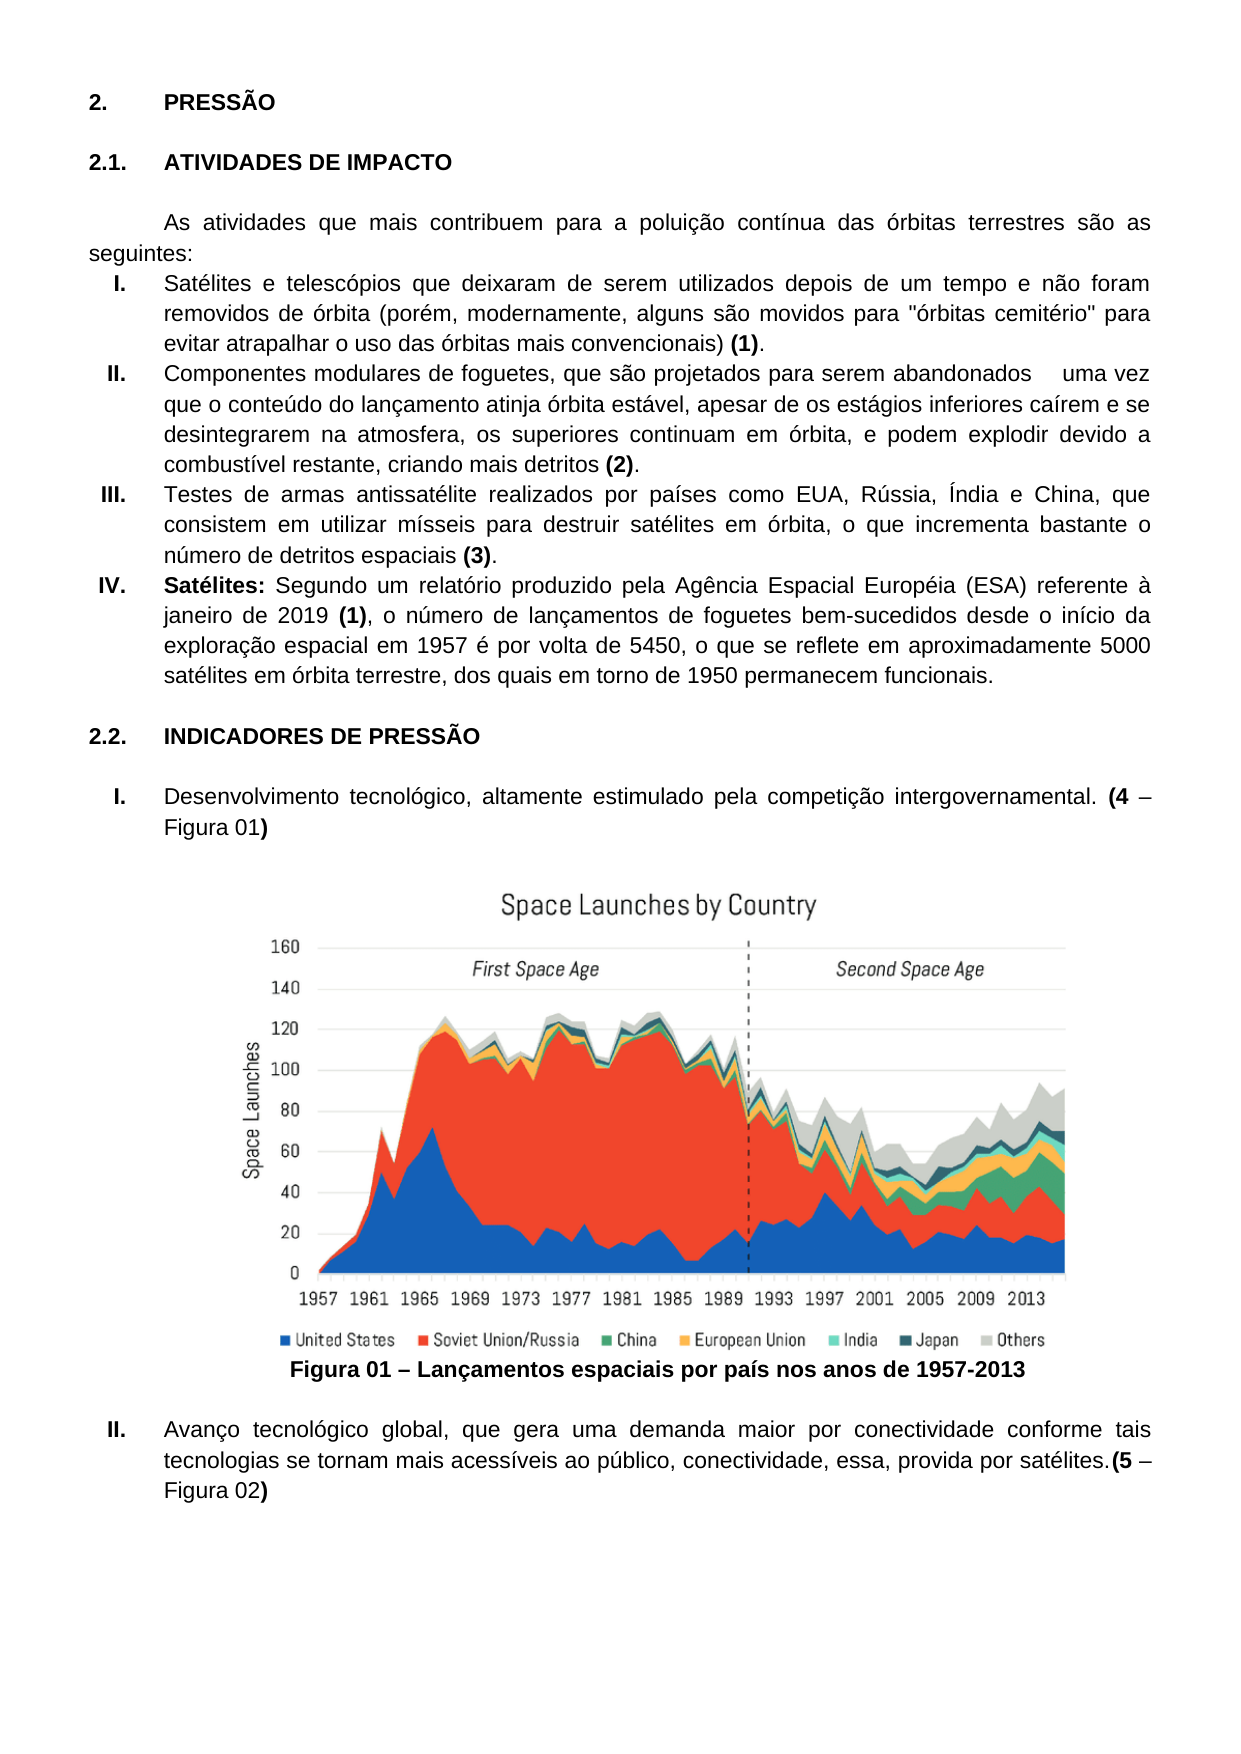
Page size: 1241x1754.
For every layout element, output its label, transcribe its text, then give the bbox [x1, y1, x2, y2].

text Figura 01 – Lançamentos espaciais por país nos anos de 1957-2013 [163, 1356, 1152, 1382]
picture [218, 873, 1097, 1353]
text 2.1. ATIVIDADES DE IMPACTO [88, 149, 1152, 175]
text 2.2. INDICADORES DE PRESSÃO [88, 723, 1152, 749]
list PRESSÃO [88, 88, 1152, 115]
list Satélites: Segundo um relatório produzido pela Agência Espacial Européia (ESA) referente à janeiro de 2019 (1), o número de lançamentos de foguetes bem-sucedidos desde o início da exploração espacial em 1957 é por volta de 5450, o que se reflete em aproximadamente 5000 satélites em órbita terrestre, dos quais em torno de 1950 permanecem funcionais. [126, 572, 1152, 689]
list Componentes modulares de foguetes, que são projetados para serem abandonados uma vez que o conteúdo do lançamento atinja órbita estável, apesar de os estágios inferiores caírem e se desintegrarem na atmosfera, os superiores continuam em órbita, e podem explodir devido a combustível restante, criando mais detritos (2). [126, 360, 1152, 477]
list Satélites e telescópios que deixaram de serem utilizados depois de um tempo e não foram removidos de órbita (porém, modernamente, alguns são movidos para "órbitas cemitério" para evitar atrapalhar o uso das órbitas mais convencionais) (1). [126, 270, 1152, 357]
text As atividades que mais contribuem para a poluição contínua das órbitas terrestres são as seguintes: [88, 209, 1152, 266]
list Avanço tecnológico global, que gera uma demanda maior por conectividade conforme tais tecnologias se tornam mais acessíveis ao público, conectividade, essa, provida por satélites.(5 – Figura 02) [126, 1416, 1152, 1503]
list Testes de armas antissatélite realizados por países como EUA, Rússia, Índia e China, que consistem em utilizar mísseis para destruir satélites em órbita, o que incrementa bastante o número de detritos espaciais (3). [126, 481, 1152, 568]
list Desenvolvimento tecnológico, altamente estimulado pela competição intergovernamental. (4 – Figura 01) [126, 783, 1152, 840]
